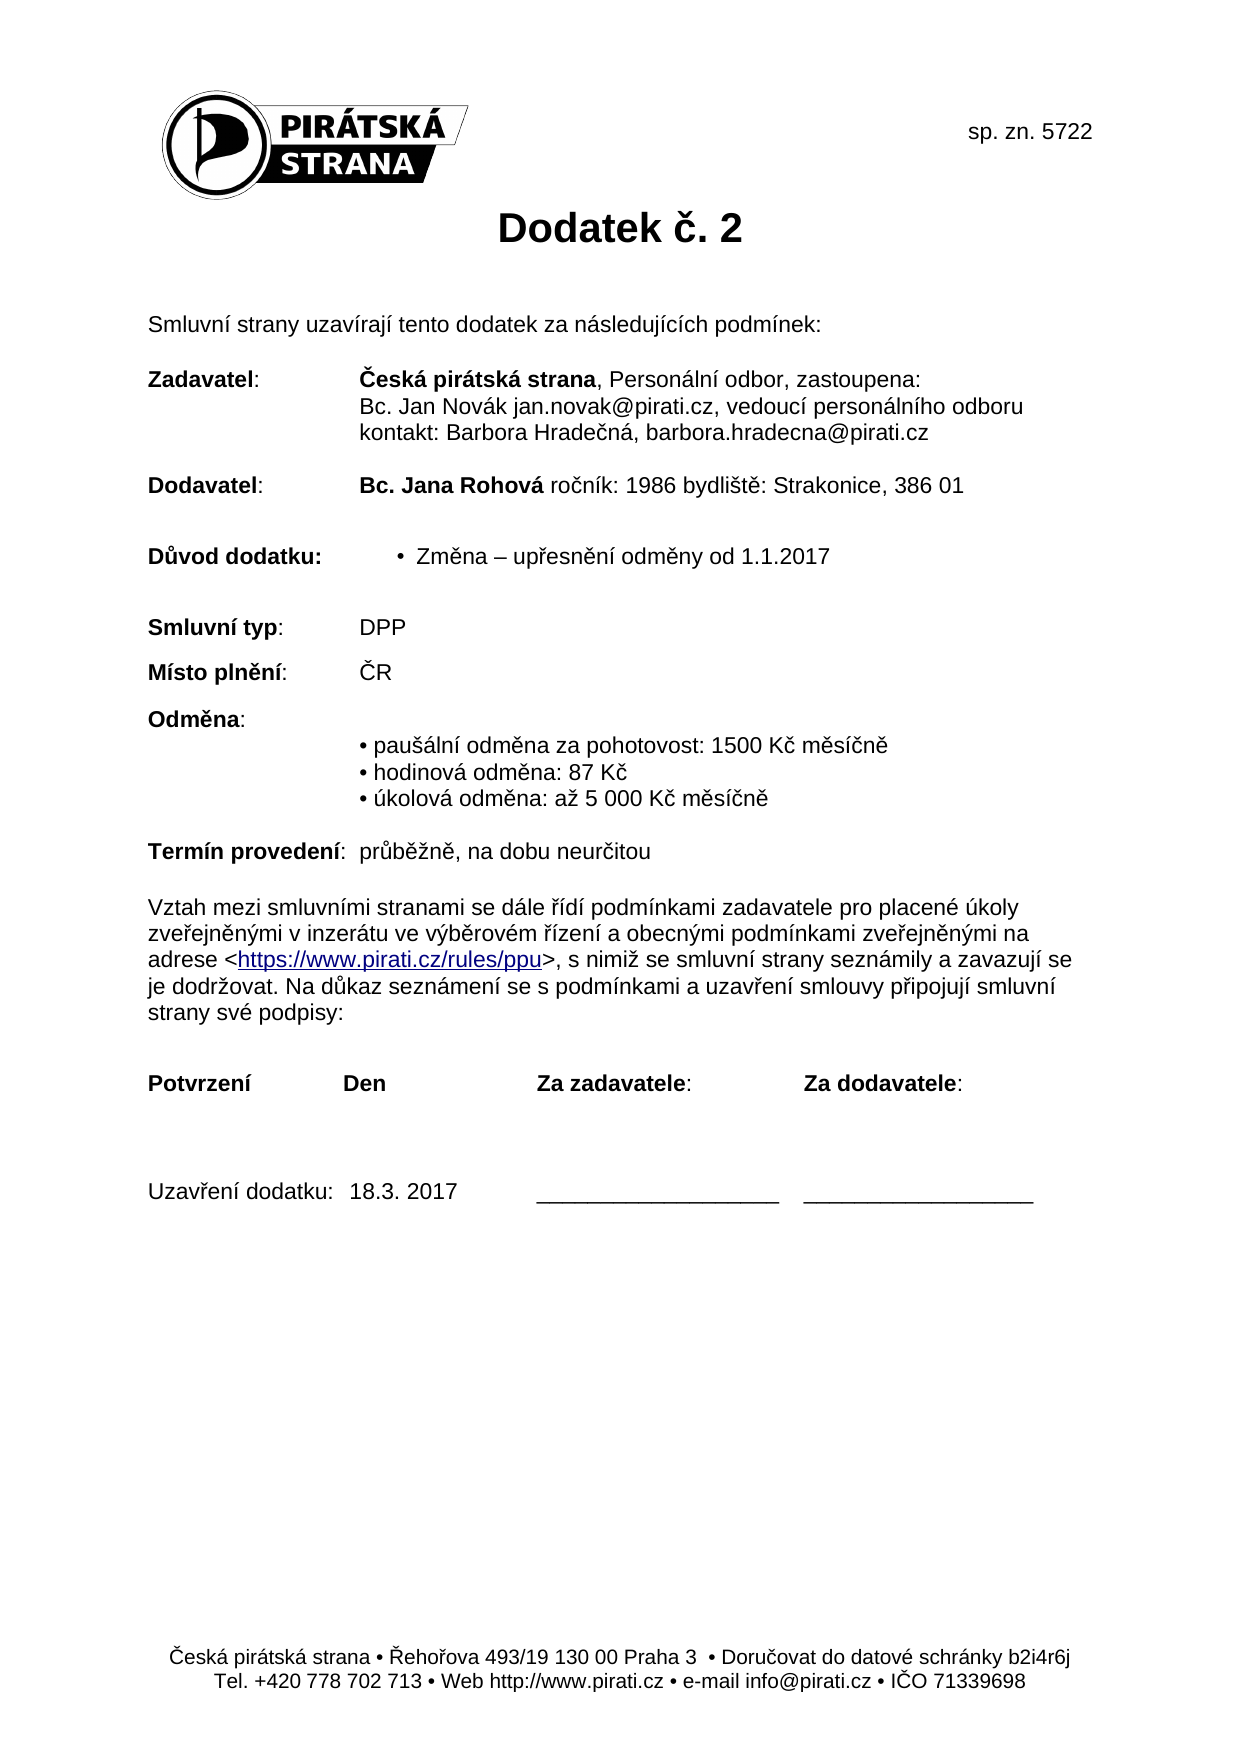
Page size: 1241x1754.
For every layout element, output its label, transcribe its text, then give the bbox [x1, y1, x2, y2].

table_cell • paušální odměna za pohotovost: 1500 Kč měsíčně • hodinová odměna: 87 Kč • úkolová odměna: až 5 000 Kč měsíčně [359, 706, 1093, 838]
table_cell Uzavření dodatku: [148, 1164, 343, 1226]
table_cell Smluvní typ: [148, 614, 359, 659]
table_cell Důvod dodatku: [148, 543, 359, 614]
table_cell __________________ [804, 1164, 1093, 1226]
table_cell průběžně, na dobu neurčitou [359, 838, 1093, 864]
table_cell DPP [359, 614, 1093, 659]
table_cell Místo plnění: [148, 659, 359, 706]
table_cell Změna – upřesnění odměny od 1.1.2017 [359, 543, 1093, 614]
table_cell 18.3. 2017 [343, 1164, 537, 1226]
table_header Zadavatel: [148, 366, 359, 472]
table_header Potvrzení [148, 1055, 343, 1163]
table_cell ___________________ [537, 1164, 804, 1226]
table_cell Termín provedení: [148, 838, 359, 864]
table_cell ČR [359, 659, 1093, 706]
text Vztah mezi smluvními stranami se dále řídí podmínkami zadavatele pro placené úkoly zveřejněnými v inzerátu ve výběrovém řízení a obecnými podmínkami zveřejněnými na adrese <https://www.pirati.cz/rules/ppu>, s nimiž se smluvní strany seznámily a zavazují se je dodržovat. Na důkaz seznámení se s podmínkami a uzavření smlouvy připojují smluvní strany své podpisy: [148, 894, 1093, 1025]
table_cell Dodavatel: [148, 472, 359, 543]
subtitle Dodatek č. 2 [148, 203, 1093, 251]
text Smluvní strany uzavírají tento dodatek za následujících podmínek: [148, 311, 1093, 337]
table_header Den [343, 1055, 537, 1163]
table_header Za dodavatele: [804, 1055, 1093, 1163]
table_cell Odměna: [148, 706, 359, 838]
text sp. zn. 5722 [483, 118, 1093, 144]
table_cell Bc. Jana Rohová ročník: 1986 bydliště: Strakonice, 386 01 [359, 472, 1093, 543]
table_header Česká pirátská strana, Personální odbor, zastoupena: Bc. Jan Novák jan.novak@pirati.cz, vedoucí personálního odboru kontakt: Barbora Hradečná, barbora.hradecna@pirati.cz [359, 366, 1093, 472]
picture [147, 75, 483, 214]
table_header Za zadavatele: [537, 1055, 804, 1163]
